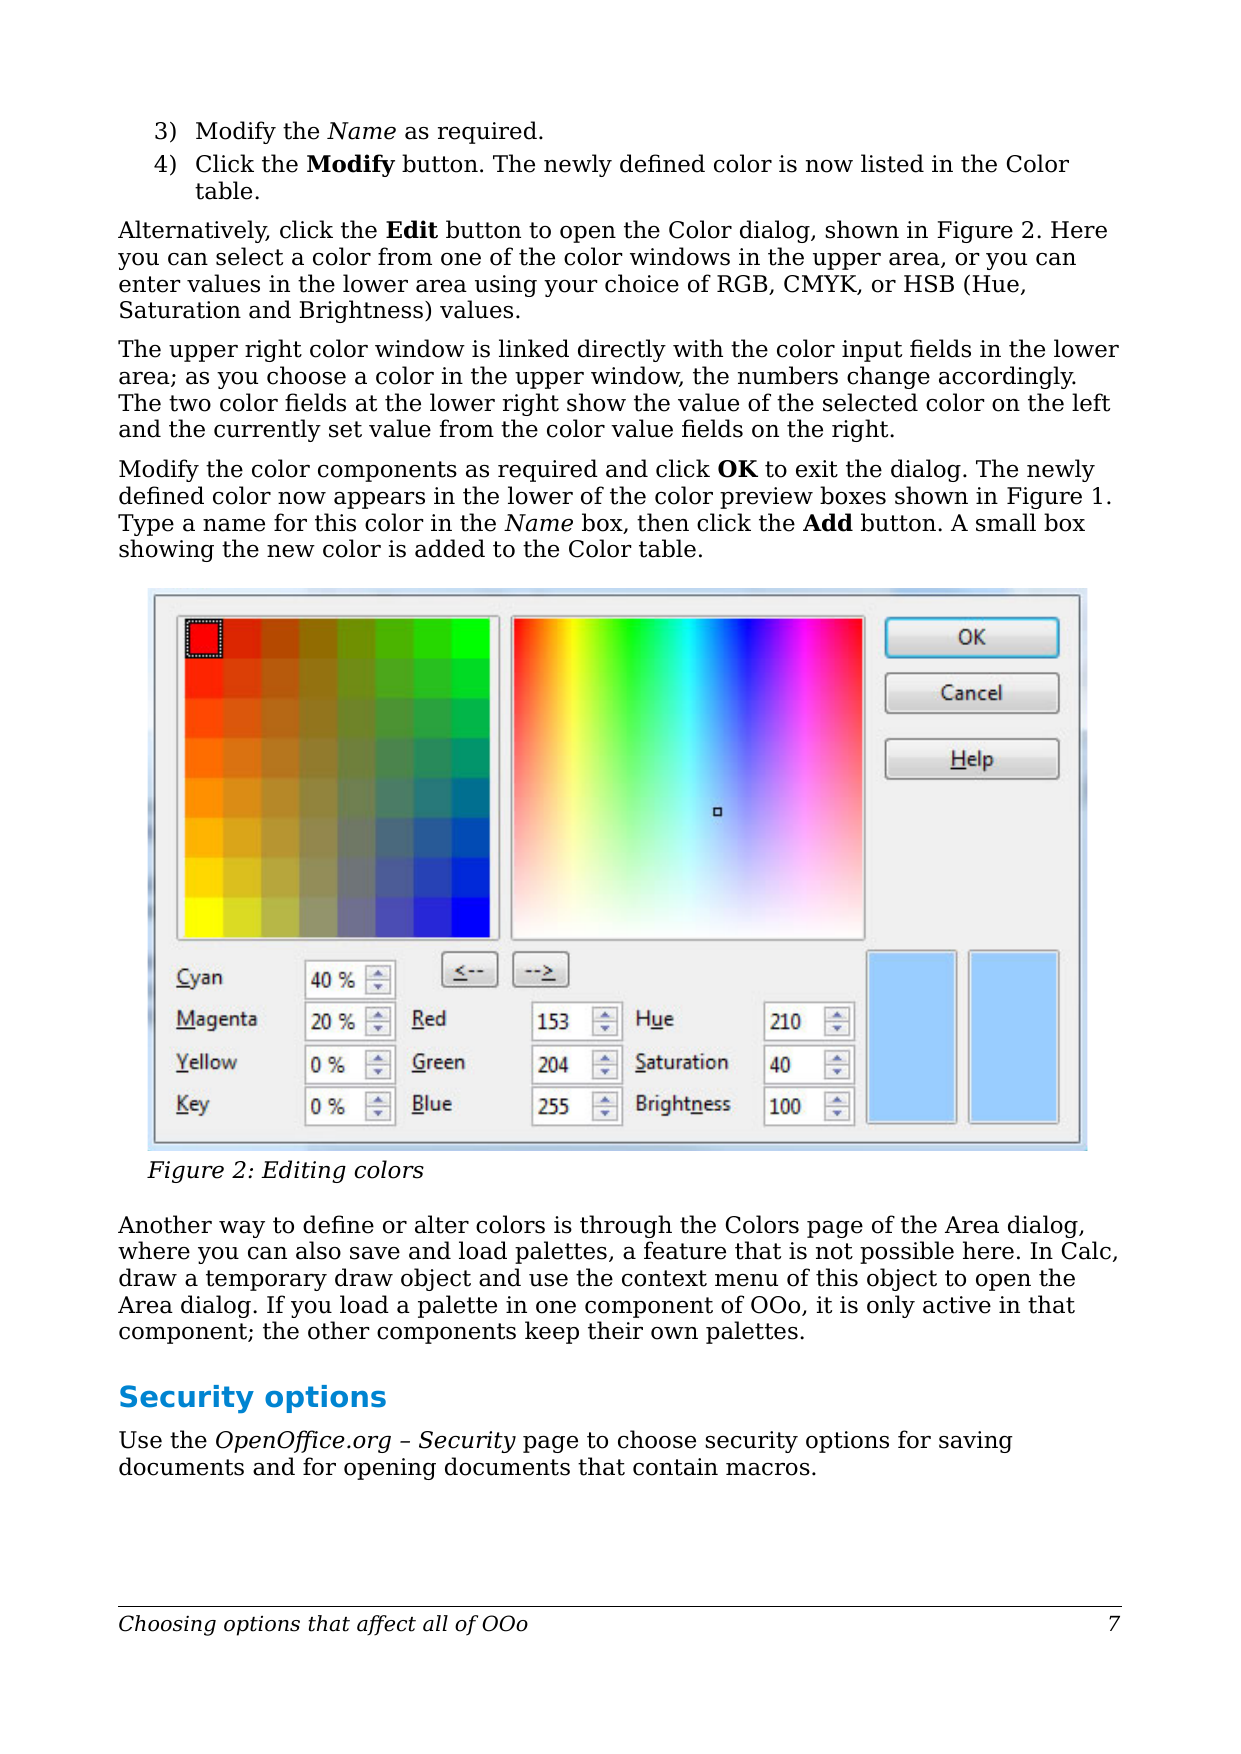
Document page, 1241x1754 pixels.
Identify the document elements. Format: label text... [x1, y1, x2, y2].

text The upper right color window is linked directly with the color input fields in the lower area; as you choose a color in the upper window, the numbers change accordingly. The two color fields at the lower right show the value of the selected color on the left and the currently set value from the color value fields on the right. [118, 337, 1122, 443]
picture [147, 588, 1088, 1151]
subtitle Security options [118, 1381, 1122, 1415]
text Use the OpenOffice.org – Security page to choose security options for saving documents and for opening documents that contain macros. [118, 1427, 1122, 1480]
list Click the Modify button. The newly defined color is now listed in the Color table. [177, 151, 1122, 205]
text Modify the color components as required and click OK to exit the dialog. The newly defined color now appears in the lower of the color preview boxes shown in Figure 1. Type a name for this color in the Name box, then click the Add button. A small box showing the new color is added to the Color table. [118, 456, 1122, 563]
text Alternatively, click the Edit button to open the Color dialog, shown in Figure 2. Here you can select a color from one of the color windows in the upper area, or you can enter values in the lower area using your choice of RGB, CMYK, or HSB (Hue, Saturation and Brightness) values. [118, 217, 1122, 324]
text Figure 2: Editing colors [148, 1157, 1093, 1184]
text Another way to define or alter colors is through the Colors page of the Area dialog, where you can also save and load palettes, a feature that is not possible here. In Calc, draw a temporary draw object and use the context menu of this object to open the Area dialog. If you load a palette in one component of OOo, it is only active in that component; the other components keep their own palettes. [118, 1212, 1122, 1345]
list Modify the Name as required. [177, 118, 1122, 145]
